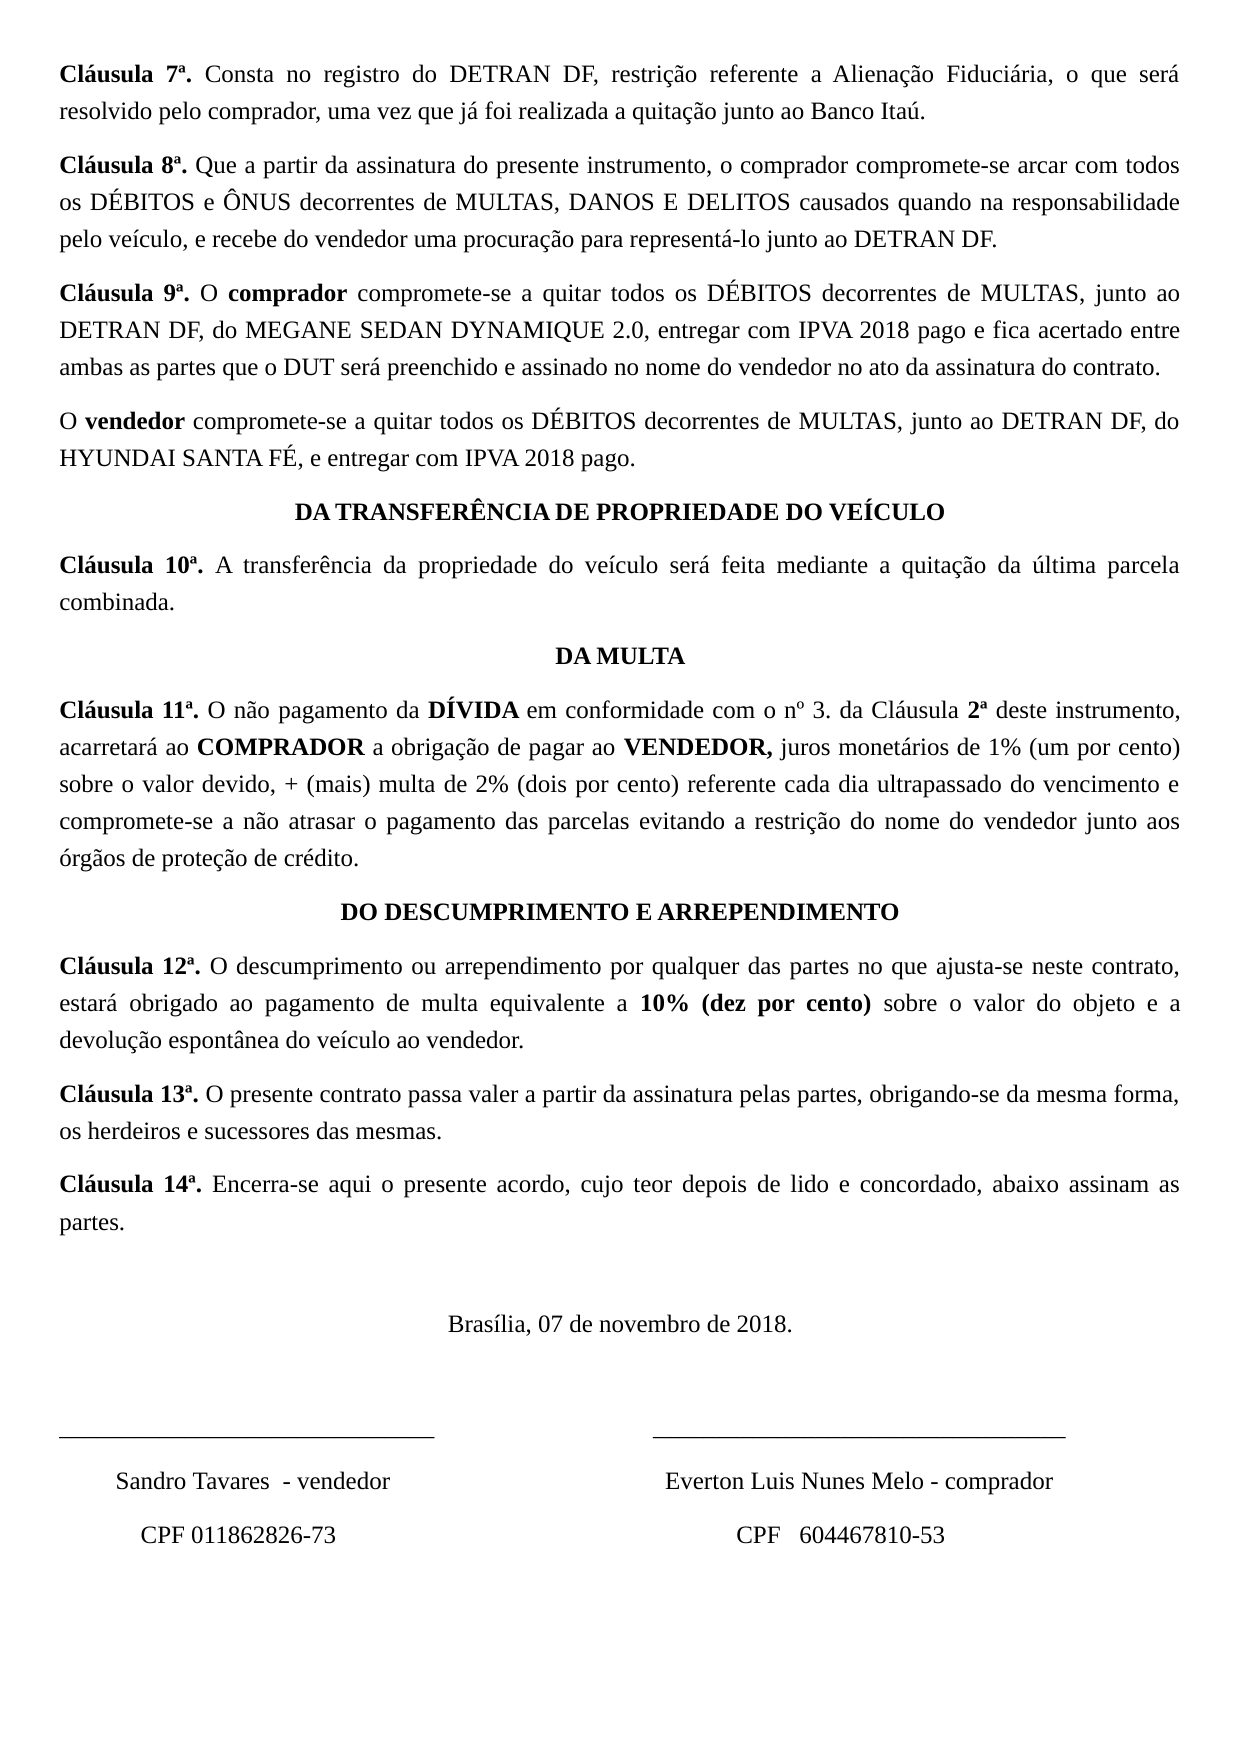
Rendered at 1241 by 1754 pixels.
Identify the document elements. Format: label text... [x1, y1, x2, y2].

text Sandro Tavares - vendedor Everton Luis Nunes Melo - comprador [59, 1466, 1181, 1495]
text Cláusula 7ª. Consta no registro do DETRAN DF, restrição referente a Alienação Fiduciária, o que será resolvido pelo comprador, uma vez que já foi realizada a quitação junto ao Banco Itaú. [59, 59, 1181, 125]
text O vendedor compromete-se a quitar todos os DÉBITOS decorrentes de MULTAS, junto ao DETRAN DF, do HYUNDAI SANTA FÉ, e entregar com IPVA 2018 pago. [59, 406, 1181, 472]
text DA MULTA [59, 641, 1181, 670]
text DA TRANSFERÊNCIA DE PROPRIEDADE DO VEÍCULO [59, 497, 1181, 525]
text Brasília, 07 de novembro de 2018. [59, 1309, 1181, 1338]
text Cláusula 8ª. Que a partir da assinatura do presente instrumento, o comprador compromete-se arcar com todos os DÉBITOS e ÔNUS decorrentes de MULTAS, DANOS E DELITOS causados quando na responsabilidade pelo veículo, e recebe do vendedor uma procuração para representá-lo junto ao DETRAN DF. [59, 150, 1181, 253]
text Cláusula 14ª. Encerra-se aqui o presente acordo, cujo teor depois de lido e concordado, abaixo assinam as partes. [59, 1169, 1181, 1235]
text ______________________________ _________________________________ [59, 1412, 1181, 1441]
text DO DESCUMPRIMENTO E ARREPENDIMENTO [59, 897, 1181, 926]
text Cláusula 11ª. O não pagamento da DÍVIDA em conformidade com o nº 3. da Cláusula 2ª deste instrumento, acarretará ao COMPRADOR a obrigação de pagar ao VENDEDOR, juros monetários de 1% (um por cento) sobre o valor devido, + (mais) multa de 2% (dois por cento) referente cada dia ultrapassado do vencimento e compromete-se a não atrasar o pagamento das parcelas evitando a restrição do nome do vendedor junto aos órgãos de proteção de crédito. [59, 695, 1181, 872]
text Cláusula 13ª. O presente contrato passa valer a partir da assinatura pelas partes, obrigando-se da mesma forma, os herdeiros e sucessores das mesmas. [59, 1079, 1181, 1144]
text Cláusula 9ª. O comprador compromete-se a quitar todos os DÉBITOS decorrentes de MULTAS, junto ao DETRAN DF, do MEGANE SEDAN DYNAMIQUE 2.0, entregar com IPVA 2018 pago e fica acertado entre ambas as partes que o DUT será preenchido e assinado no nome do vendedor no ato da assinatura do contrato. [59, 278, 1181, 381]
text CPF 011862826-73 CPF 604467810-53 [59, 1520, 1181, 1548]
text Cláusula 10ª. A transferência da propriedade do veículo será feita mediante a quitação da última parcela combinada. [59, 550, 1181, 616]
text Cláusula 12ª. O descumprimento ou arrependimento por qualquer das partes no que ajusta-se neste contrato, estará obrigado ao pagamento de multa equivalente a 10% (dez por cento) sobre o valor do objeto e a devolução espontânea do veículo ao vendedor. [59, 951, 1181, 1054]
